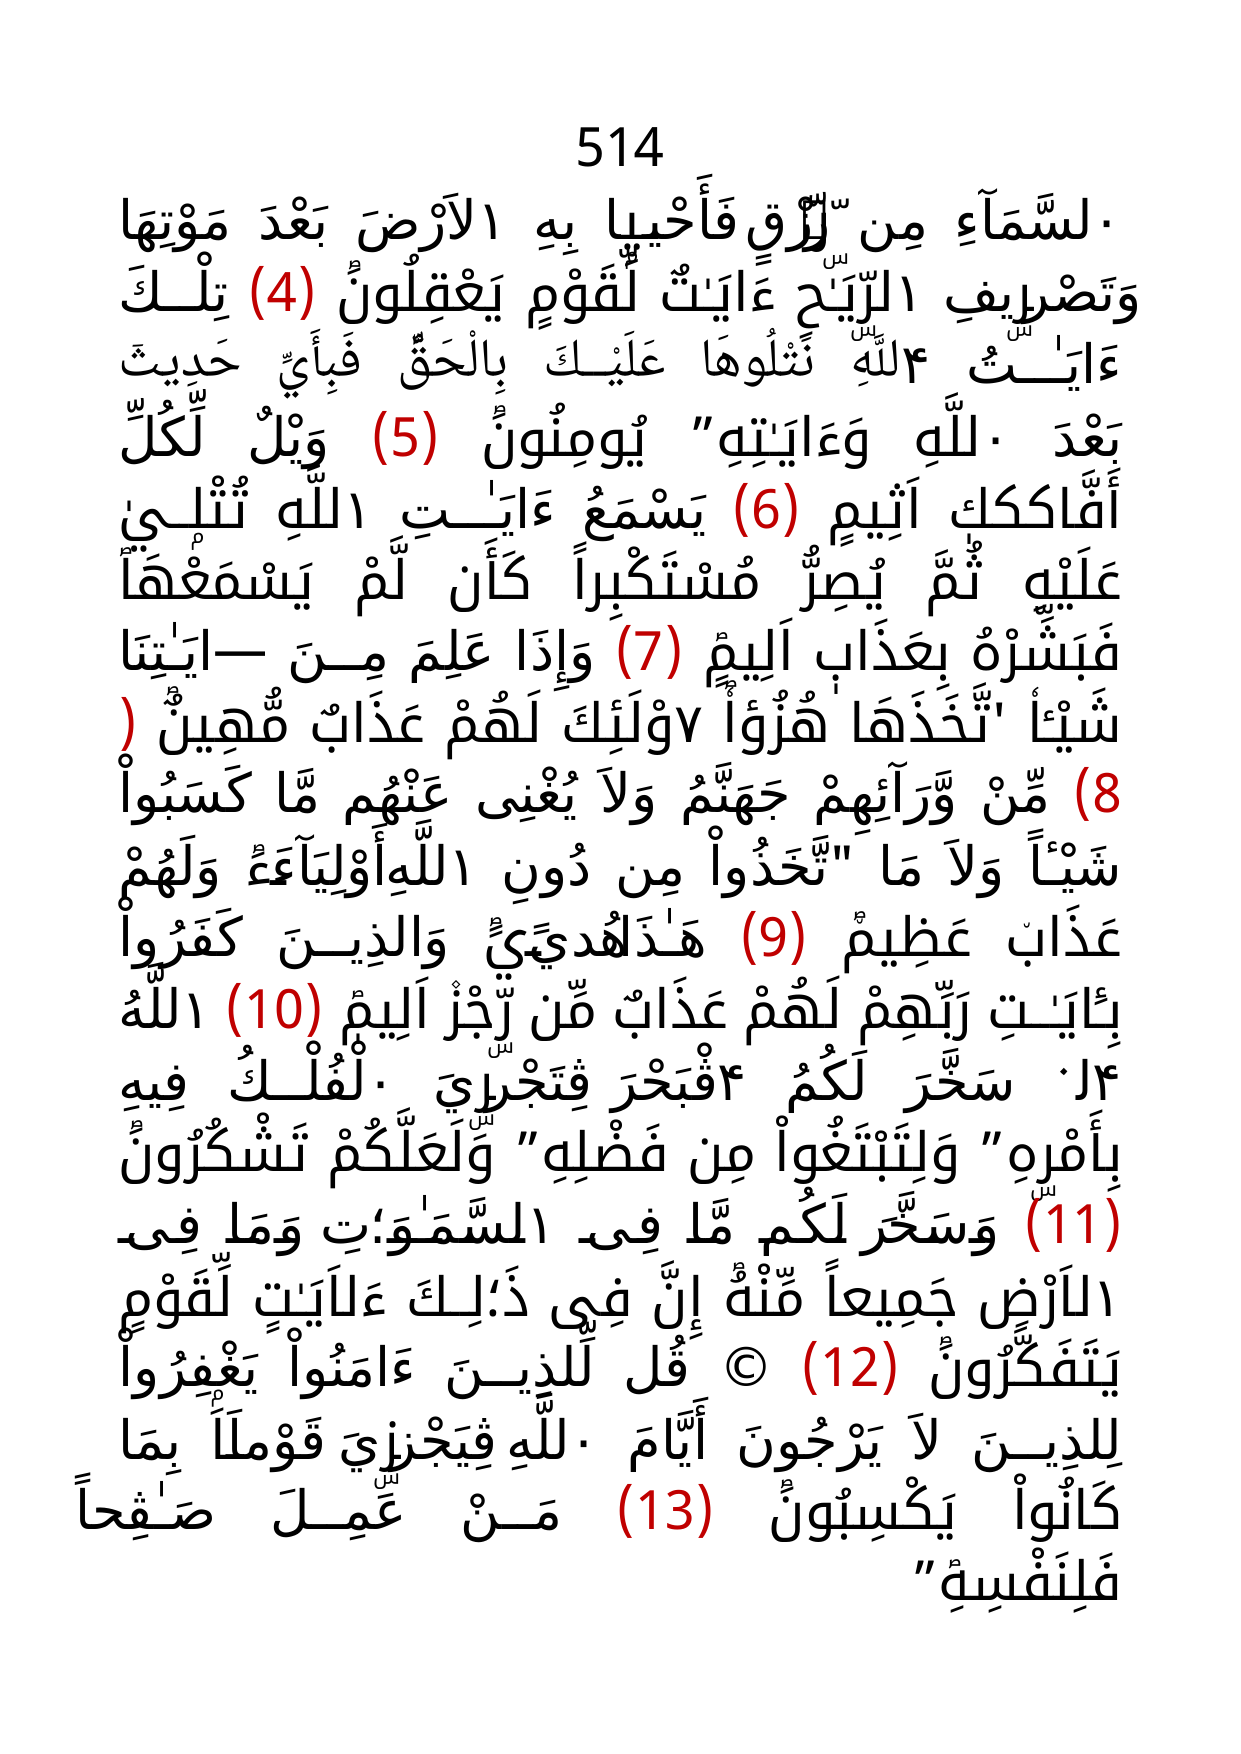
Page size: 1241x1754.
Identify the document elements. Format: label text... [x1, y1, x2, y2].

text ۰لسَّمَآءِ مِن رّۣزْقٍ فَأَحْيۭا بِهِ ۱لاَرْضَ بَعْدَ مَوْتِهَا وَتَصْرۣيفِ ۱لرّۣيَـٰحِ ءَايَـٰتٌ لِّقَوْمٍ يَعْقِلُونَؐ (4) تِلْــكَ ءَايَـٰــتُ ۴للَّهِ نَتْلُوهَا عَلَيْــكَ بِالْحَقﱢّؐ فَبِأَيِّ حَدِيثٙ بَعْدَ ۰للَّهِ وَءَايَـٰتِهِ” يُومِنُونَؐ (5) وَيْلٌ لِّكُلِّ أَفَّاكككٖ اَثِيمٍ (6) يَسْمَعُ ءَايَـٰــتِ ۱للَّهِ تُتْلۭــيٰ عَلَيْهِ ثُمَّ يُصِرُّ مُسْتَكْبِراً كَأَن لَّمْ يَسْمَعْهَاؐ فَبَشِّرْهُ بِعَذَابٖ اَلِيمٍؐ (7) وَإِذَا عَلِمَ مِــنَ —ايَـٰتِنَا شَيْـٔاٗ 'تَّخَذَهَا هُزُؤاٗؐ ۷وْلَئِكَ لَهُمْ عَذَابٌ مُّهِينٌؐ (8) مِّنْ وَّرَآئِهِمْ جَهَنَّمُ وَلاَ يُغْنِى عَنْهُم مَّا كَسَبُواْ شَيْـٔاً وَلاَ مَا "تَّخَذُواْ مِن دُونِ ۱للَّهِ أَوْلِيَآءَؐ وَلَهُمْ عَذَاب٘ عَظِيم٘ؐ (9) هَـٰذَا هُديًؐ وَالذِيــنَ كَفَرُواْ بِـَٔايَـٰــتِ رَبِّهِمْ لَهُمْ عَذَابٌ مِّن رّۣجْز۫ اَلِيمٖؐ (10) ۱للَّهُ ۴ﻟ﮲ سَخَّرَ لَكُمُ ۴ڤْبَحْرَ ڤِتَجْرۣيَ ۰لْفُلْــكُ فِيهِ بِأَمْرۣهِ” وَلِتَبْتَغُواْ مِن فَضْلِهِ” وَلَعَلَّكُمْ تَشْكُرُونَؐ (11) وَسَخَّرَ لَكُم مَّا فِى ۱لسَّمَـٰوَ؛تِ وَمَا فِى ۱لاَرْضِ جَمِيعاً مِّنْهُؐ إِنَّ فِى ذَ؛لِــكَ ءَلاَيَـٰتٍ لِّقَوْمٍ يَتَفَكَّرُونَؐ (12) © قُل لِّلذِيــنَ ءَامَنُواْ يَغْفِرُواْ لِلذِيــنَ لاَ يَرْجُونَ أَيَّامَ ۰للَّهِ ڤِيَجْزۣيَ قَوْماَۢ بِمَا كَانُواْ يَكْسِبُونَؐ (13) مَــنْ عَمِــلَ صَـٰڤِحاً فَلِنَفْسِهِؐ” [118, 189, 1122, 1622]
text 514 [118, 118, 1122, 189]
